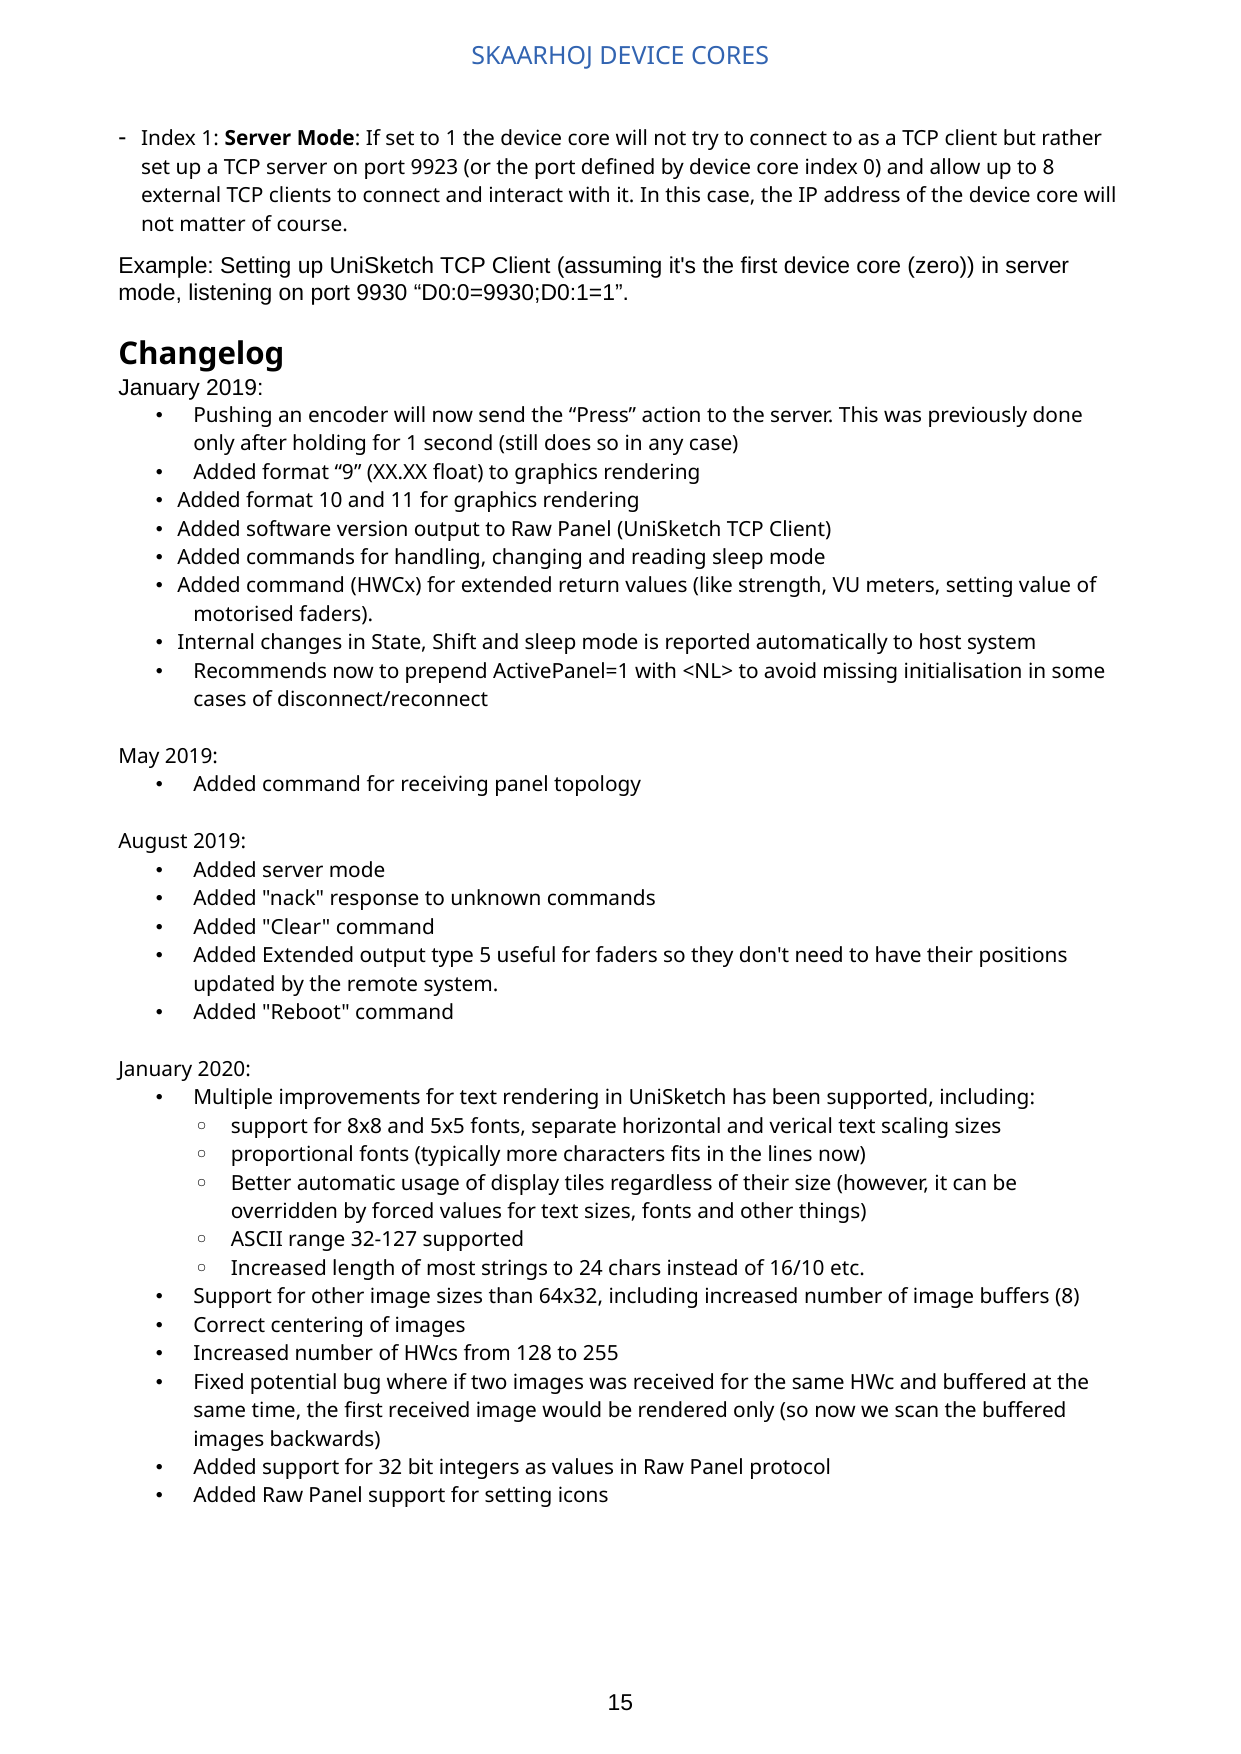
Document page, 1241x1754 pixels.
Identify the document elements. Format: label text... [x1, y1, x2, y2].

list ASCII range 32-127 supported [193, 1224, 1122, 1253]
subtitle Changelog [118, 331, 1122, 373]
text January 2019: [118, 373, 1122, 400]
list Internal changes in State, Shift and sleep mode is reported automatically to host system [156, 627, 1122, 656]
list Recommends now to prepend ActivePanel=1 with <NL> to avoid missing initialisation in some cases of disconnect/reconnect [156, 656, 1122, 713]
list Added command (HWCx) for extended return values (like strength, VU meters, setting value of motorised faders). [156, 571, 1122, 627]
list Added support for 32 bit integers as values in Raw Panel protocol [156, 1452, 1122, 1481]
list Added software version output to Raw Panel (UniSketch TCP Client) [156, 514, 1122, 542]
list Added server mode [156, 855, 1122, 883]
list Added "Reboot" command [156, 997, 1122, 1026]
list Added commands for handling, changing and reading sleep mode [156, 542, 1122, 571]
list Added Raw Panel support for setting icons [156, 1481, 1122, 1509]
text August 2019: [118, 826, 1122, 855]
list Better automatic usage of display tiles regardless of their size (however, it can be overridden by forced values for text sizes, fonts and other things) [193, 1168, 1122, 1224]
text May 2019: [118, 741, 1122, 769]
list Fixed potential bug where if two images was received for the same HWc and buffered at the same time, the first received image would be rendered only (so now we scan the buffered images backwards) [156, 1367, 1122, 1452]
list Index 1: Server Mode: If set to 1 the device core will not try to connect to as a TCP client but rather set up a TCP server on port 9923 (or the port defined by device core index 0) and allow up to 8 external TCP clients to connect and interact with it. In this case, the IP address of the device core will not matter of course. [118, 118, 1122, 237]
list Added format “9” (XX.XX float) to graphics rendering [156, 457, 1122, 485]
list Added Extended output type 5 useful for faders so they don't need to have their positions updated by the remote system. [156, 940, 1122, 997]
list Pushing an encoder will now send the “Press” action to the server. This was previously done only after holding for 1 second (still does so in any case) [156, 400, 1122, 457]
text Example: Setting up UniSketch TCP Client (assuming it's the first device core (zero)) in server mode, listening on port 9930 “D0:0=9930;D0:1=1”. [118, 252, 1122, 305]
list Support for other image sizes than 64x32, including increased number of image buffers (8) [156, 1281, 1122, 1310]
list Correct centering of images [156, 1310, 1122, 1338]
list Added "Clear" command [156, 912, 1122, 940]
list Increased length of most strings to 24 chars instead of 16/10 etc. [193, 1253, 1122, 1281]
list Added format 10 and 11 for graphics rendering [156, 485, 1122, 514]
list proportional fonts (typically more characters fits in the lines now) [193, 1139, 1122, 1168]
list Added command for receiving panel topology [156, 769, 1122, 798]
list Added "nack" response to unknown commands [156, 883, 1122, 912]
text January 2020: [118, 1054, 1122, 1082]
list Multiple improvements for text rendering in UniSketch has been supported, including: [156, 1082, 1122, 1111]
list support for 8x8 and 5x5 fonts, separate horizontal and verical text scaling sizes [193, 1111, 1122, 1139]
list Increased number of HWcs from 128 to 255 [156, 1338, 1122, 1367]
